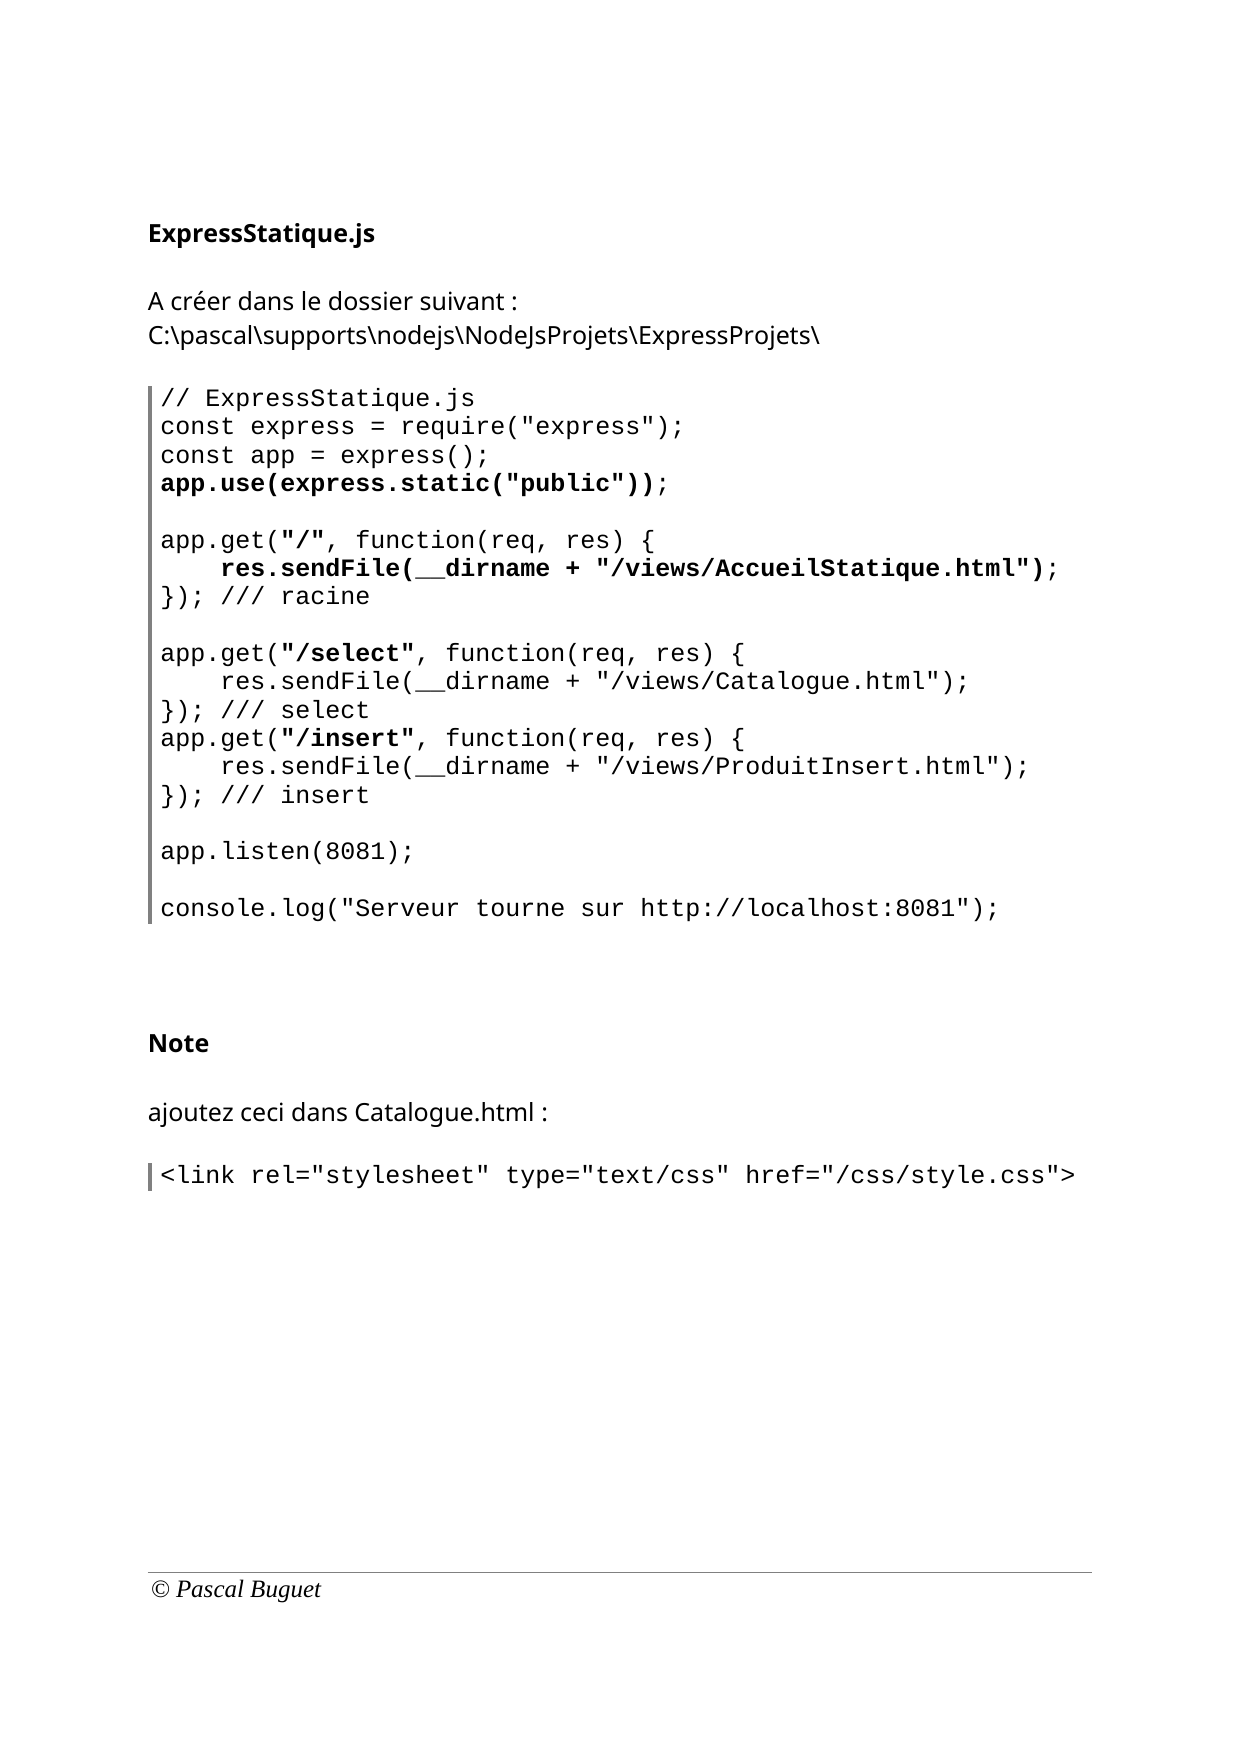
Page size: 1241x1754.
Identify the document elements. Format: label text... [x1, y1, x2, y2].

text app.get("/select", function(req, res) { [152, 641, 1092, 669]
text }); /// select [152, 697, 1092, 726]
text res.sendFile(__dirname + "/views/Catalogue.html"); [152, 669, 1092, 697]
text }); /// racine [152, 584, 1092, 612]
text res.sendFile(__dirname + "/views/ProduitInsert.html"); [152, 754, 1092, 782]
text Note [148, 1026, 1092, 1060]
text <link rel="stylesheet" type="text/css" href="/css/style.css"> [148, 1162, 1092, 1191]
text app.get("/", function(req, res) { [152, 527, 1092, 556]
text const app = express(); [152, 442, 1092, 471]
text C:\pascal\supports\nodejs\NodeJsProjets\ExpressProjets\ [148, 317, 1092, 352]
text res.sendFile(__dirname + "/views/AccueilStatique.html"); [152, 556, 1092, 584]
text }); /// insert [152, 782, 1092, 811]
text app.use(express.static("public")); [152, 471, 1092, 499]
text console.log("Serveur tourne sur http://localhost:8081"); [152, 896, 1092, 924]
text // ExpressStatique.js [152, 386, 1092, 414]
text ajoutez ceci dans Catalogue.html : [148, 1094, 1092, 1128]
text A créer dans le dossier suivant : [148, 283, 1092, 317]
text app.get("/insert", function(req, res) { [152, 726, 1092, 754]
text const express = require("express"); [152, 414, 1092, 442]
text ExpressStatique.js [148, 215, 1092, 249]
text app.listen(8081); [152, 839, 1092, 867]
